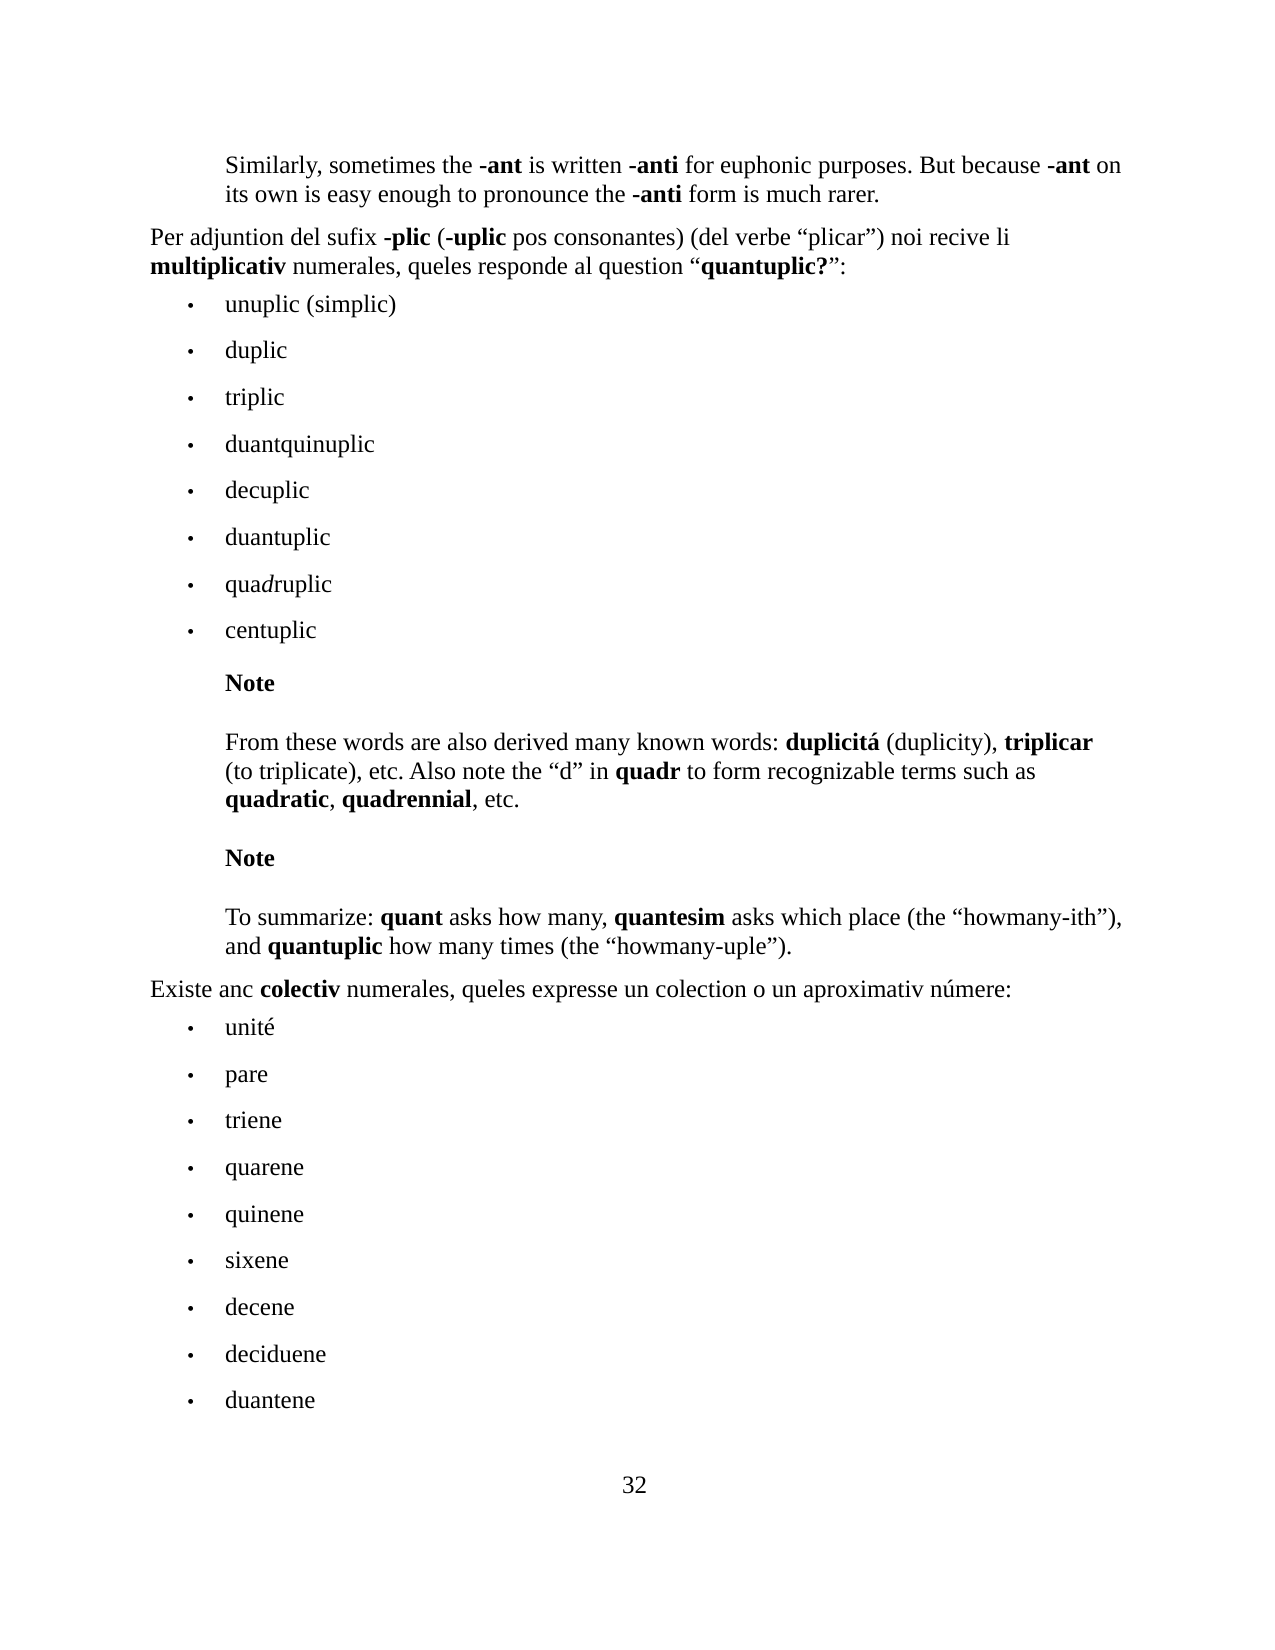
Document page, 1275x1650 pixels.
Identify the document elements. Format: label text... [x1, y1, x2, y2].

list sixene [187, 1246, 1125, 1274]
list unité [187, 1012, 1125, 1041]
list triene [187, 1106, 1125, 1134]
text Existe anc colectiv numerales, queles expresse un colection o un aproximativ númere: [150, 974, 1125, 1003]
list quarene [187, 1152, 1125, 1181]
list quinene [187, 1199, 1125, 1228]
list pare [187, 1059, 1125, 1088]
list duantquinuplic [187, 429, 1125, 458]
list triplic [187, 382, 1125, 411]
text From these words are also derived many known words: duplicitá (duplicity), triplicar (to triplicate), etc. Also note the “d” in quadr to form recognizable terms such as quadratic, quadrennial, etc. [225, 727, 1125, 813]
list decuplic [187, 476, 1125, 504]
list unuplic (simplic) [187, 289, 1125, 318]
list centuplic [187, 616, 1125, 644]
list duplic [187, 336, 1125, 364]
list decene [187, 1292, 1125, 1321]
text Note [225, 668, 1125, 697]
text Similarly, sometimes the -ant is written -anti for euphonic purposes. But because -ant on its own is easy enough to pronounce the -anti form is much rarer. [225, 150, 1125, 207]
text Note [225, 843, 1125, 872]
list deciduene [187, 1339, 1125, 1368]
list duantuplic [187, 522, 1125, 551]
list quadruplic [187, 569, 1125, 598]
text Per adjuntion del sufix -plic (-uplic pos consonantes) (del verbe “plicar”) noi recive li multiplicativ numerales, queles responde al question “quantuplic?”: [150, 222, 1125, 280]
list duantene [187, 1386, 1125, 1414]
text To summarize: quant asks how many, quantesim asks which place (the “howmany-ith”), and quantuplic how many times (the “howmany-uple”). [225, 902, 1125, 959]
